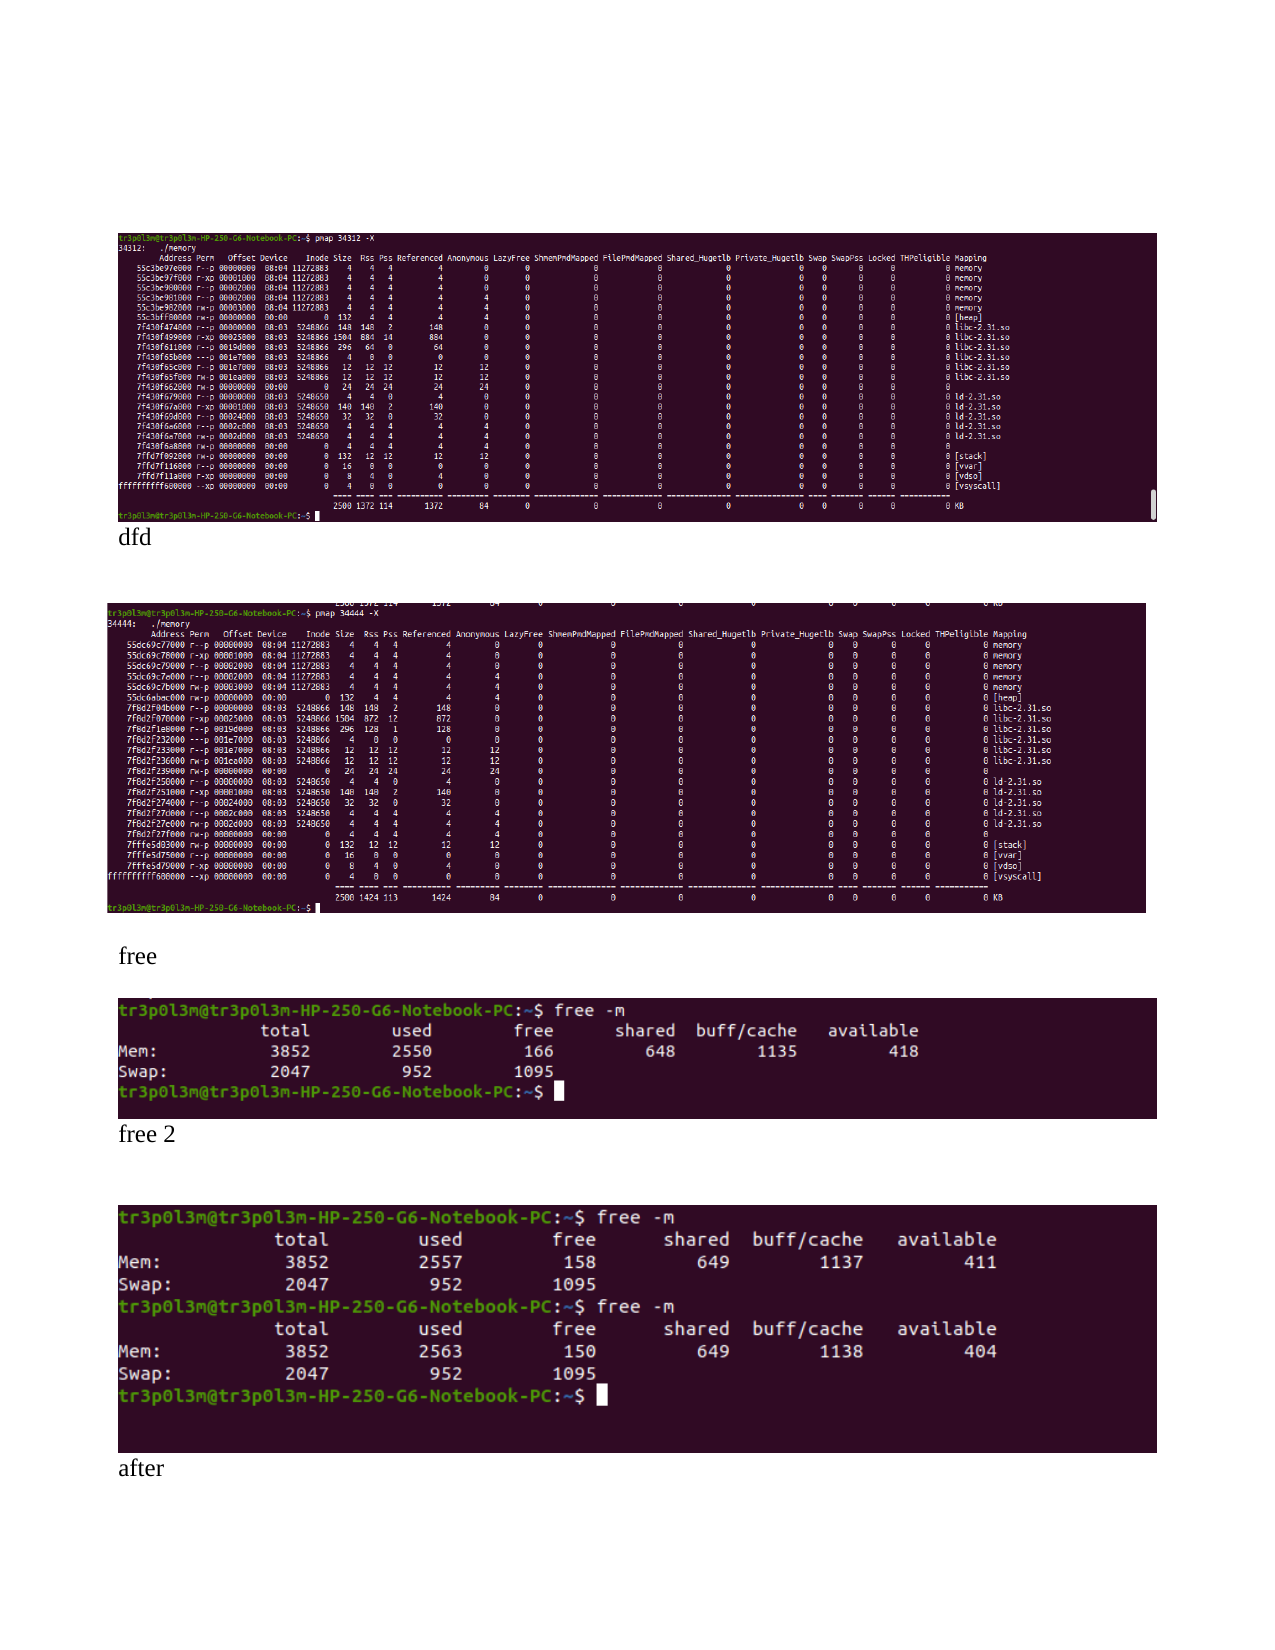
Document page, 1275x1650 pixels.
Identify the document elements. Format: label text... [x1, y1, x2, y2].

text free [118, 941, 1157, 970]
text after [118, 1453, 1157, 1481]
text free 2 [118, 1119, 1157, 1148]
picture [107, 603, 1146, 913]
picture [118, 1205, 1157, 1453]
picture [118, 998, 1157, 1119]
text dfd [118, 522, 1157, 550]
picture [118, 233, 1157, 522]
